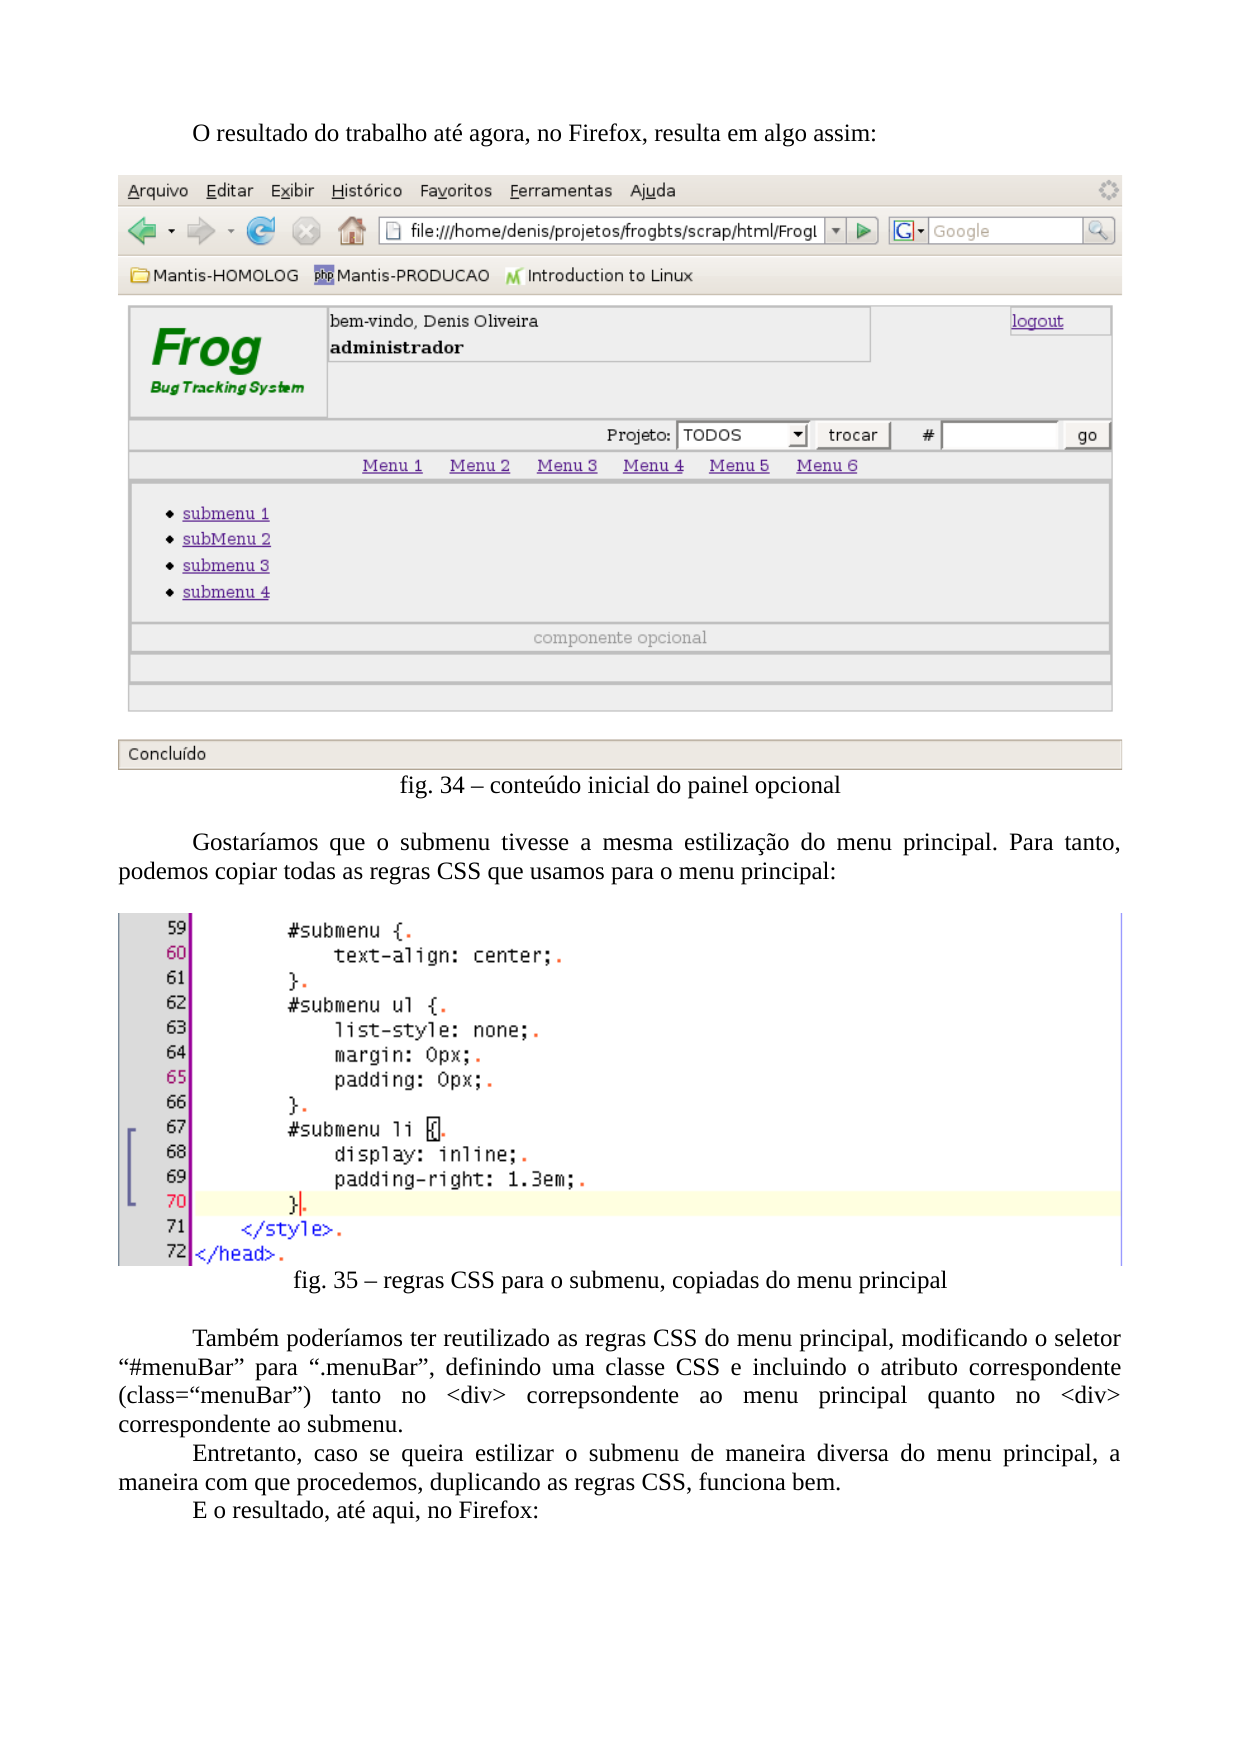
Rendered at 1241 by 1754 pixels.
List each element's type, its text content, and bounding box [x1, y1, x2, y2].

picture [118, 175, 1123, 770]
text Também poderíamos ter reutilizado as regras CSS do menu principal, modificando o seletor “#menuBar” para “.menuBar”, definindo uma classe CSS e incluindo o atributo correspondente (class=“menuBar”) tanto no <div> correpsondente ao menu principal quanto no <div> correspondente ao submenu. [118, 1323, 1122, 1438]
text Gostaríamos que o submenu tivesse a mesma estilização do menu principal. Para tanto, podemos copiar todas as regras CSS que usamos para o menu principal: [118, 827, 1122, 885]
text E o resultado, até aqui, no Firefox: [118, 1495, 1122, 1524]
text Entretanto, caso se queira estilizar o submenu de maneira diversa do menu principal, a maneira com que procedemos, duplicando as regras CSS, funciona bem. [118, 1438, 1122, 1495]
text fig. 35 – regras CSS para o submenu, copiadas do menu principal [118, 1266, 1122, 1294]
text O resultado do trabalho até agora, no Firefox, resulta em algo assim: [118, 118, 1122, 147]
picture [118, 913, 1123, 1266]
text fig. 34 – conteúdo inicial do painel opcional [118, 770, 1122, 799]
